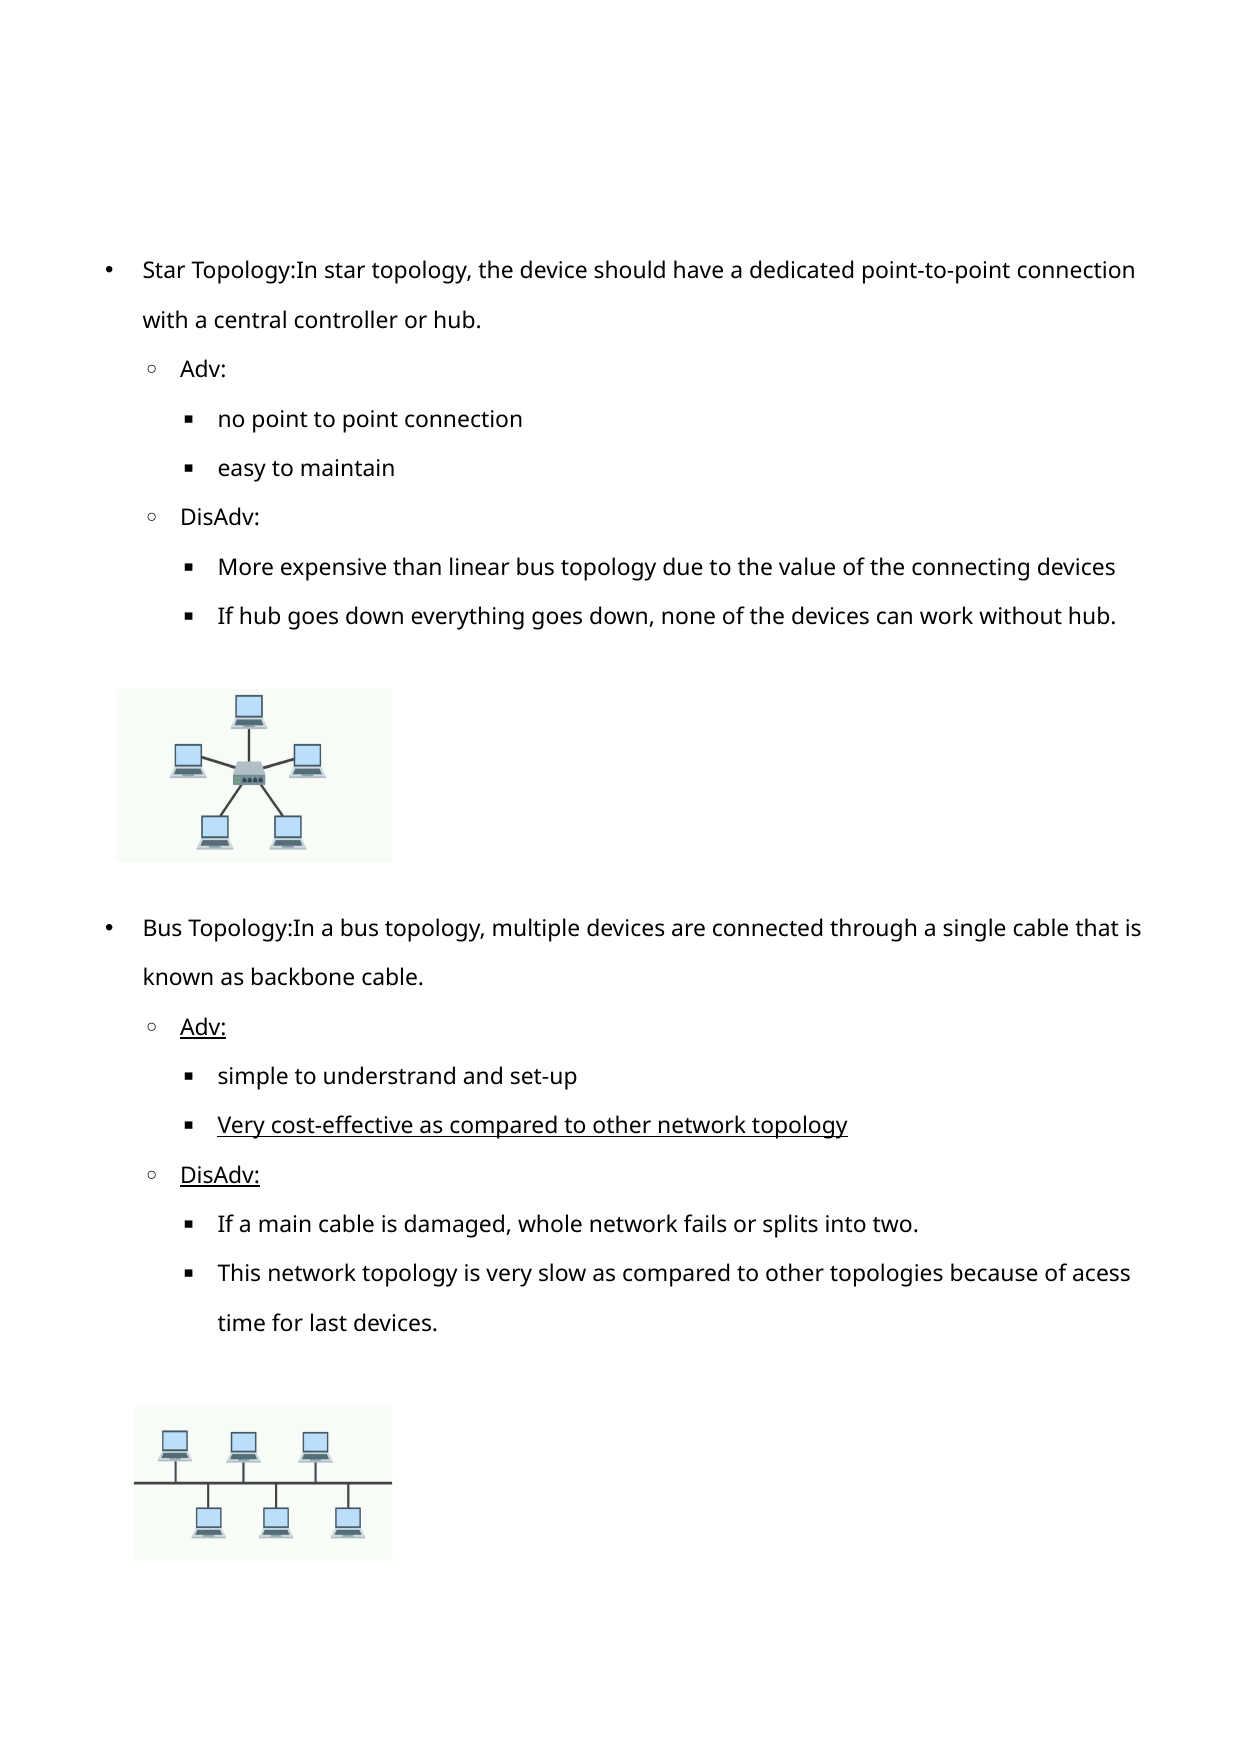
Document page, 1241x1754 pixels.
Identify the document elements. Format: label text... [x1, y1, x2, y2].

list If a main cable is damaged, whole network fails or splits into two. [180, 1208, 1160, 1239]
list DisAdv: [142, 1158, 1160, 1190]
list DisAdv: [142, 501, 1160, 532]
list easy to maintain [180, 452, 1160, 483]
list Star Topology:In star topology, the device should have a dedicated point-to-point connection with a central controller or hub. [105, 254, 1160, 335]
list This network topology is very slow as compared to other topologies because of acess time for last devices. [180, 1257, 1160, 1338]
list Very cost-effective as compared to other network topology [180, 1109, 1160, 1140]
list Bus Topology:In a bus topology, multiple devices are connected through a single cable that is known as backbone cable. [105, 912, 1160, 992]
picture [116, 689, 393, 862]
list More expensive than linear bus topology due to the value of the connecting devices [180, 551, 1160, 582]
list Adv: [142, 353, 1160, 384]
list Adv: [142, 1010, 1160, 1042]
list no point to point connection [180, 402, 1160, 434]
picture [133, 1405, 393, 1561]
list If hub goes down everything goes down, none of the devices can work without hub. [180, 600, 1160, 631]
list simple to understrand and set-up [180, 1060, 1160, 1091]
